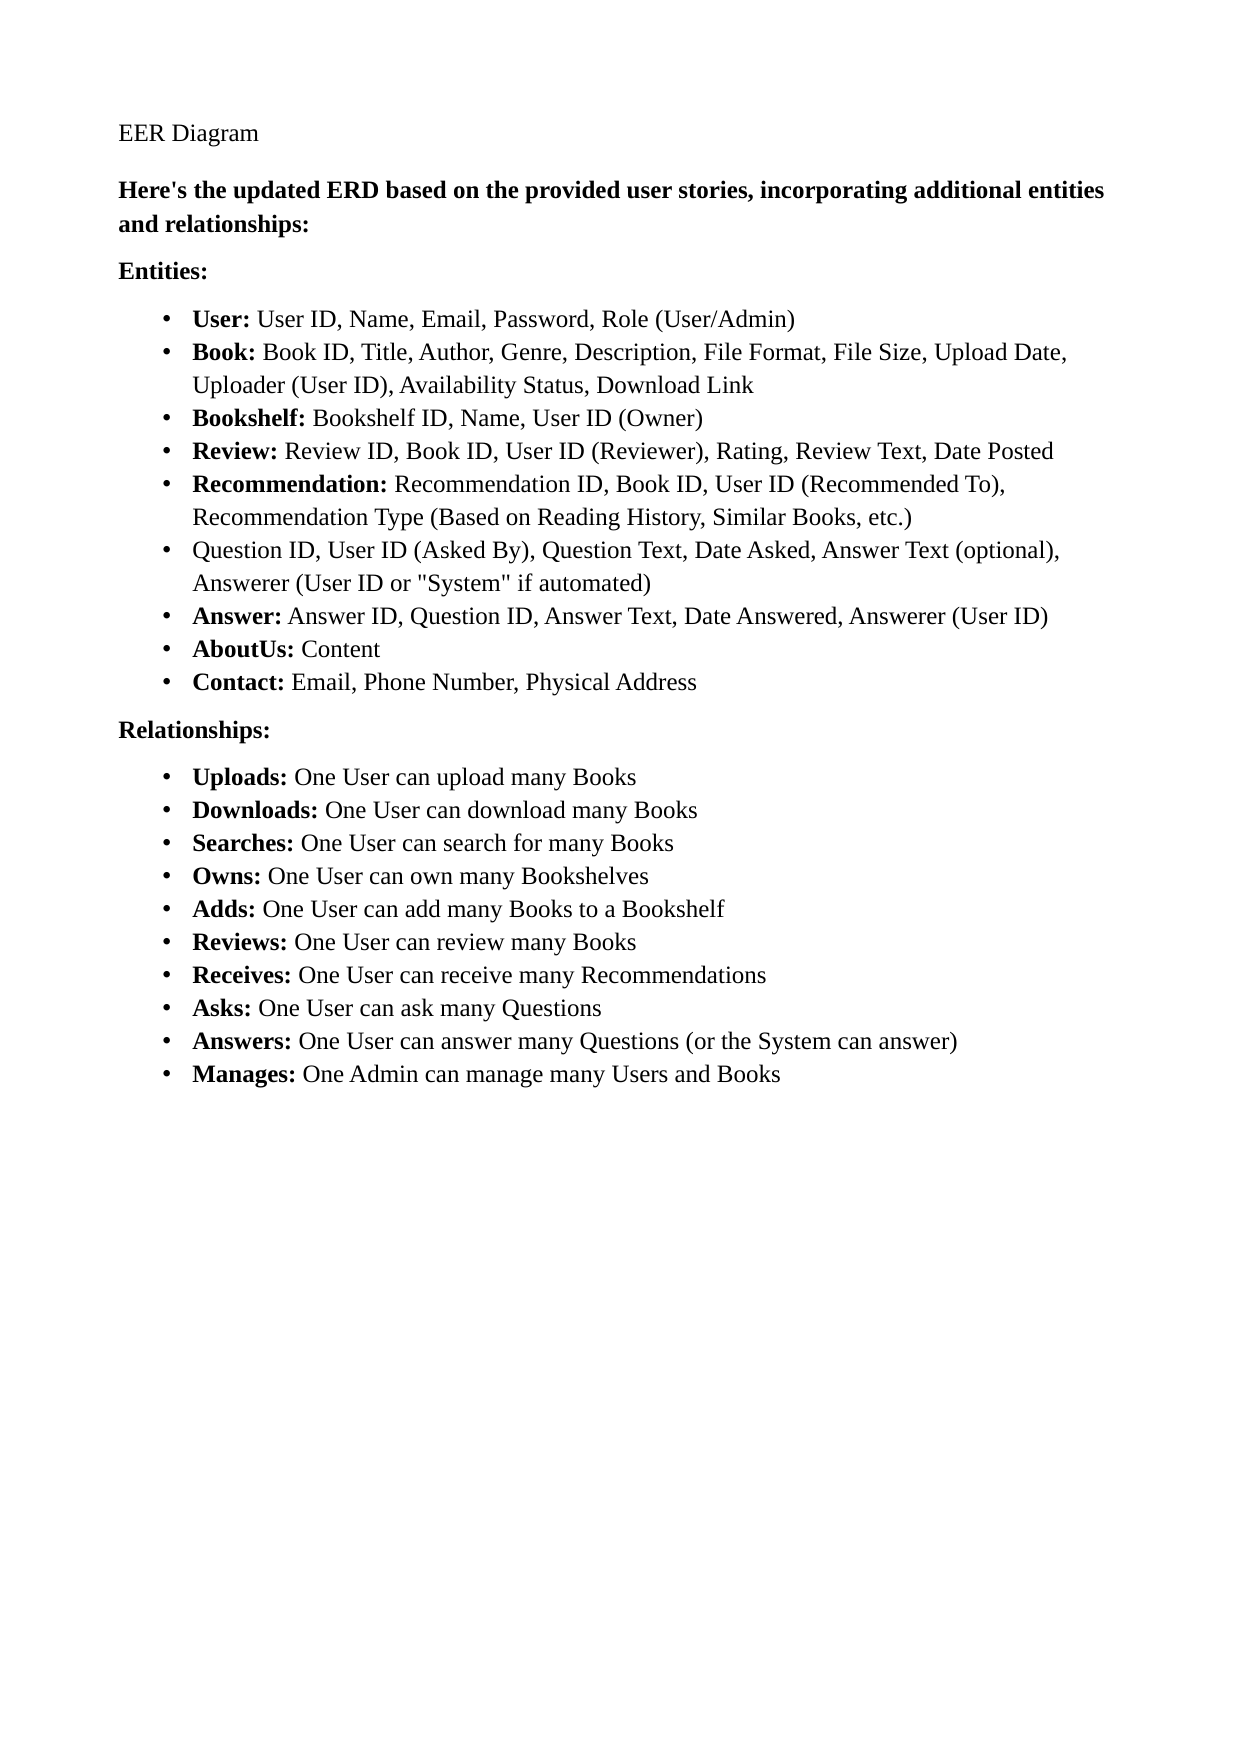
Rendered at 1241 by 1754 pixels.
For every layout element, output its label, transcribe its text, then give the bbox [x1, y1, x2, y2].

list Reviews: One User can review many Books [162, 927, 1122, 956]
list Receives: One User can receive many Recommendations [162, 960, 1122, 989]
list Manages: One Admin can manage many Users and Books [162, 1059, 1122, 1088]
list AboutUs: Content [162, 634, 1122, 663]
list Adds: One User can add many Books to a Bookshelf [162, 894, 1122, 923]
list Contact: Email, Phone Number, Physical Address [162, 667, 1122, 696]
list Recommendation: Recommendation ID, Book ID, User ID (Recommended To), Recommendation Type (Based on Reading History, Similar Books, etc.) [162, 469, 1122, 531]
list Owns: One User can own many Bookshelves [162, 861, 1122, 890]
list User: User ID, Name, Email, Password, Role (User/Admin) [162, 304, 1122, 333]
list Downloads: One User can download many Books [162, 795, 1122, 824]
list Review: Review ID, Book ID, User ID (Reviewer), Rating, Review Text, Date Posted [162, 436, 1122, 465]
list Asks: One User can ask many Questions [162, 993, 1122, 1022]
list Bookshelf: Bookshelf ID, Name, User ID (Owner) [162, 403, 1122, 432]
list Answer: Answer ID, Question ID, Answer Text, Date Answered, Answerer (User ID) [162, 601, 1122, 630]
list Searches: One User can search for many Books [162, 828, 1122, 857]
list Book: Book ID, Title, Author, Genre, Description, File Format, File Size, Upload Date, Uploader (User ID), Availability Status, Download Link [162, 337, 1122, 399]
list Answers: One User can answer many Questions (or the System can answer) [162, 1026, 1122, 1055]
list Question ID, User ID (Asked By), Question Text, Date Asked, Answer Text (optional), Answerer (User ID or "System" if automated) [162, 535, 1122, 597]
list Uploads: One User can upload many Books [162, 762, 1122, 791]
text EER Diagram [118, 118, 1122, 147]
text Entities: [118, 256, 1122, 285]
text Relationships: [118, 715, 1122, 743]
text Here's the updated ERD based on the provided user stories, incorporating additional entities and relationships: [118, 176, 1122, 237]
